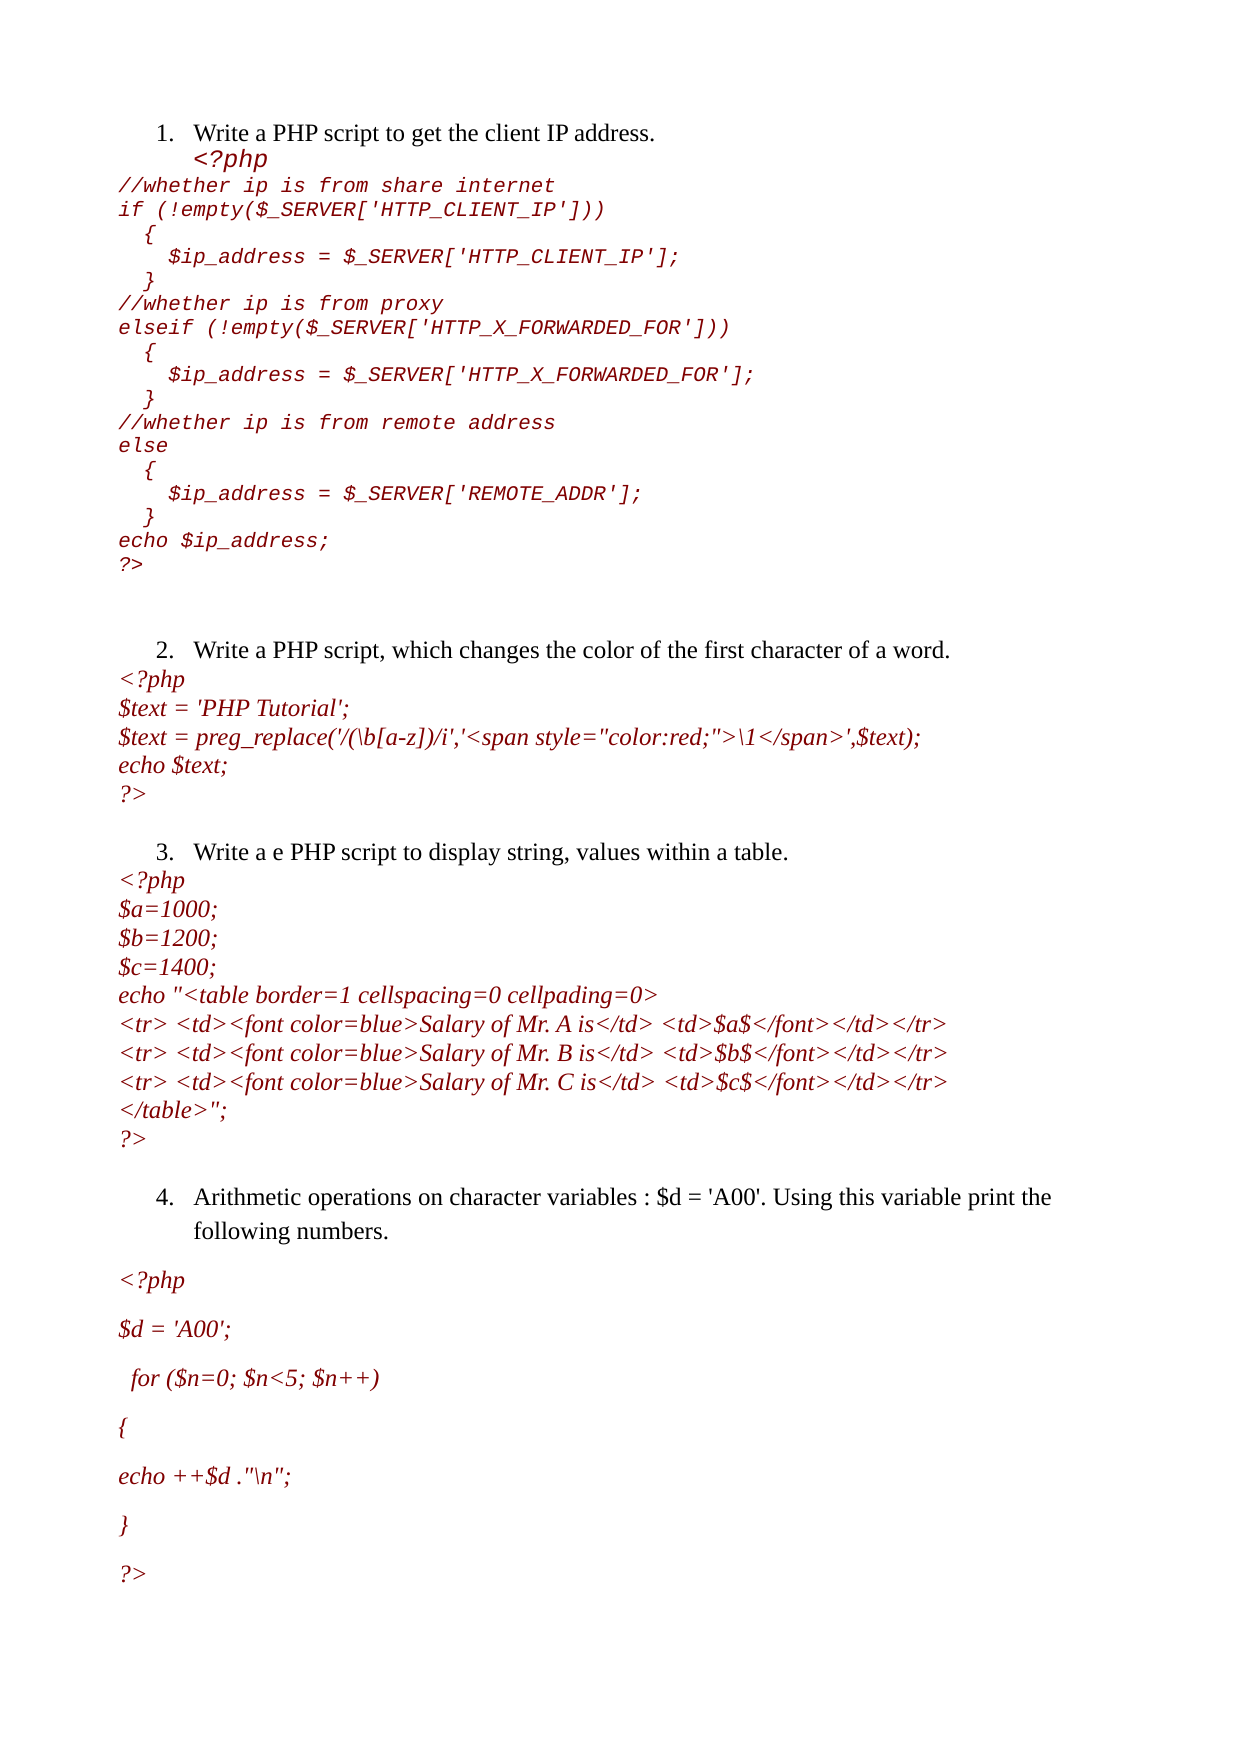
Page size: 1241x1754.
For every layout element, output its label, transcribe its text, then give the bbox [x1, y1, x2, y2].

text } [118, 270, 1122, 293]
text //whether ip is from share internet [118, 175, 1122, 199]
text ?> [118, 1124, 1122, 1153]
list <?php [156, 147, 1122, 175]
text elseif (!empty($_SERVER['HTTP_X_FORWARDED_FOR'])) [118, 317, 1122, 341]
text echo ++$d ."\n"; [118, 1461, 1122, 1490]
text { [118, 459, 1122, 483]
list Write a PHP script to get the client IP address. [156, 118, 1122, 147]
text if (!empty($_SERVER['HTTP_CLIENT_IP'])) [118, 199, 1122, 222]
text $text = 'PHP Tutorial'; [118, 693, 1122, 722]
text $d = 'A00'; [118, 1314, 1122, 1343]
list Arithmetic operations on character variables : $d = 'A00'. Using this variable print the following numbers. [156, 1182, 1122, 1245]
text { [118, 1412, 1122, 1441]
text $b=1200; [118, 923, 1122, 952]
text echo "<table border=1 cellspacing=0 cellpading=0> [118, 980, 1122, 1009]
text <tr> <td><font color=blue>Salary of Mr. A is</td> <td>$a$</font></td></tr> [118, 1009, 1122, 1038]
text for ($n=0; $n<5; $n++) [118, 1363, 1122, 1392]
text } [118, 388, 1122, 412]
text { [118, 341, 1122, 364]
text ?> [118, 779, 1122, 808]
text //whether ip is from proxy [118, 293, 1122, 317]
text else [118, 435, 1122, 459]
text <?php [118, 1265, 1122, 1294]
text <tr> <td><font color=blue>Salary of Mr. C is</td> <td>$c$</font></td></tr> [118, 1067, 1122, 1095]
text $text = preg_replace('/(\b[a-z])/i','<span style="color:red;">\1</span>',$text); [118, 722, 1122, 750]
text $c=1400; [118, 952, 1122, 980]
text echo $ip_address; [118, 530, 1122, 553]
text } [118, 1511, 1122, 1539]
text echo $text; [118, 750, 1122, 779]
text $ip_address = $_SERVER['REMOTE_ADDR']; [118, 483, 1122, 506]
list Write a e PHP script to display string, values within a table. [156, 837, 1122, 865]
text { [118, 222, 1122, 246]
text } [118, 506, 1122, 530]
text <tr> <td><font color=blue>Salary of Mr. B is</td> <td>$b$</font></td></tr> [118, 1038, 1122, 1067]
text $ip_address = $_SERVER['HTTP_CLIENT_IP']; [118, 246, 1122, 270]
text $a=1000; [118, 894, 1122, 923]
text ?> [118, 1559, 1122, 1588]
text //whether ip is from remote address [118, 412, 1122, 435]
text $ip_address = $_SERVER['HTTP_X_FORWARDED_FOR']; [118, 364, 1122, 388]
text </table>"; [118, 1095, 1122, 1124]
text ?> [118, 553, 1122, 577]
text <?php [118, 865, 1122, 894]
list Write a PHP script, which changes the color of the first character of a word. [156, 635, 1122, 664]
text <?php [118, 664, 1122, 693]
